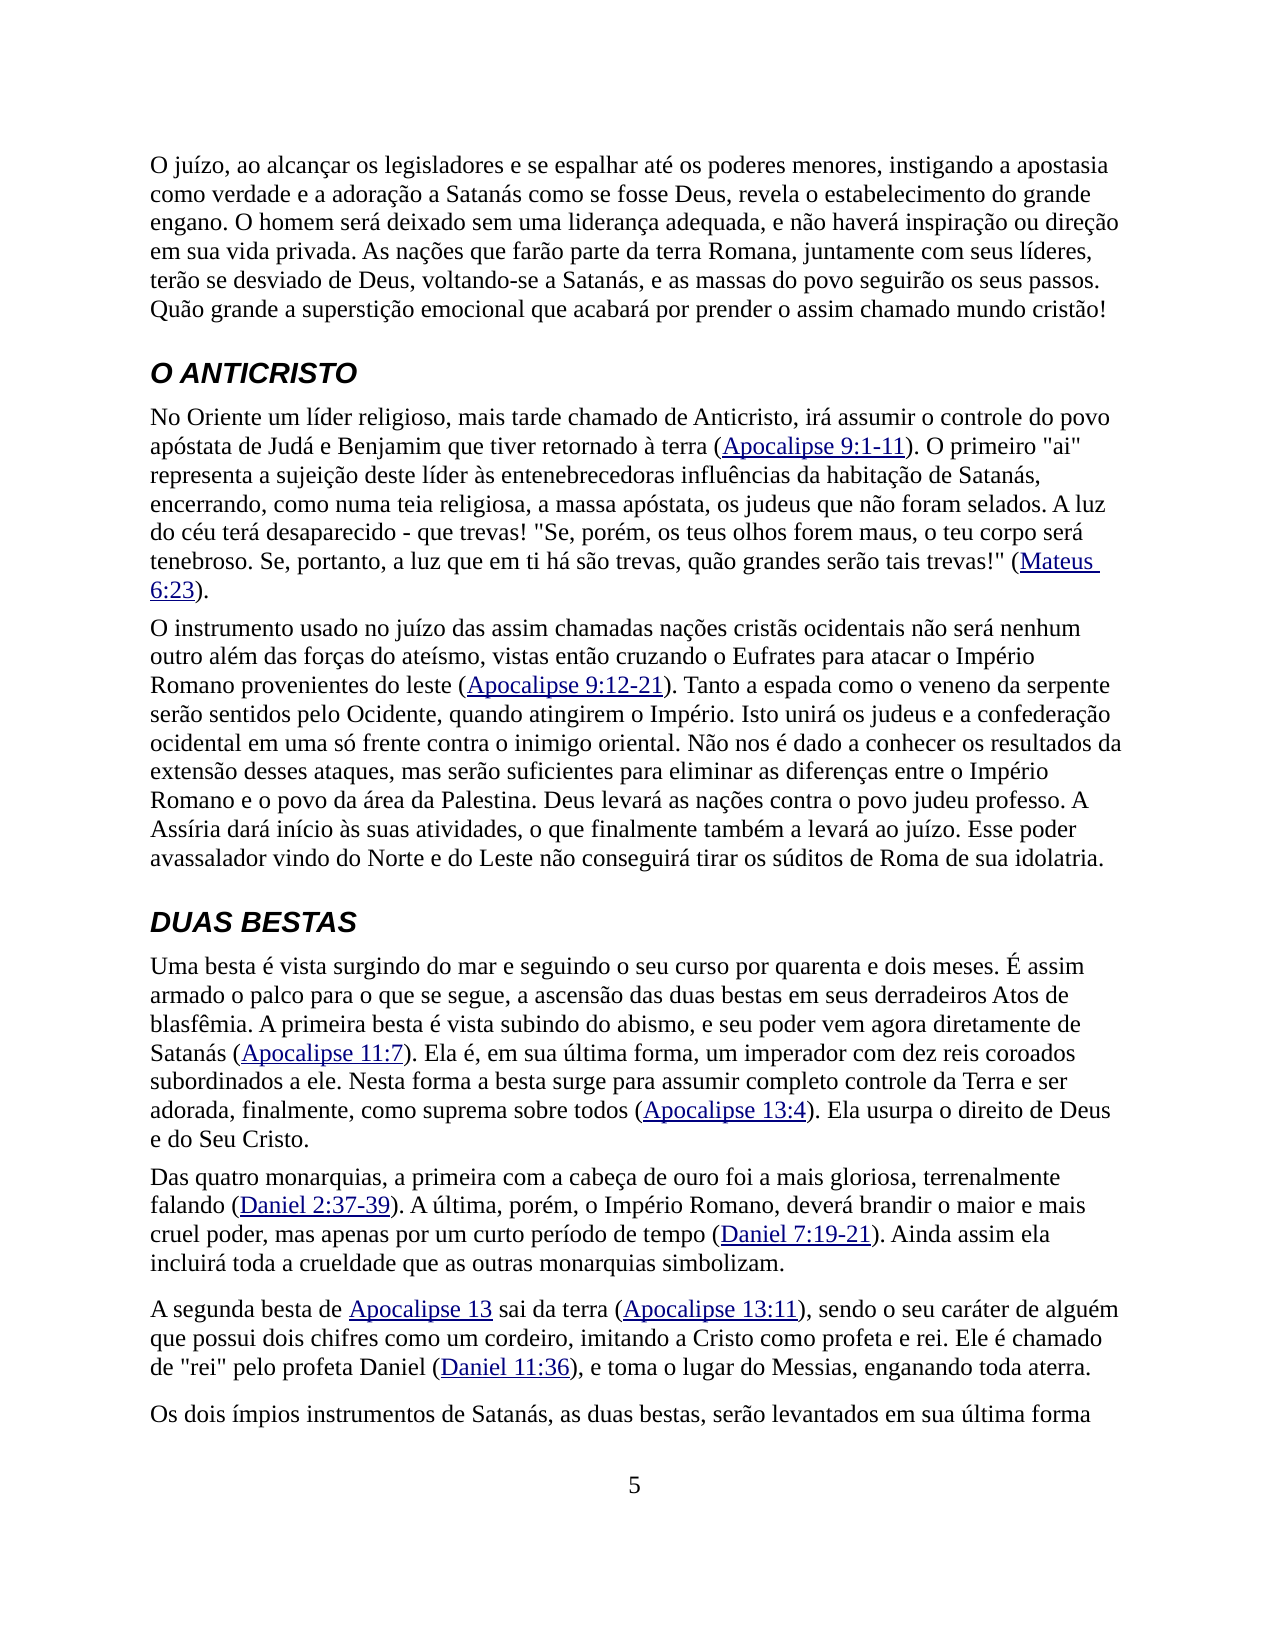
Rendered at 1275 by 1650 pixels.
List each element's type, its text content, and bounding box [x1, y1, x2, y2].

text O instrumento usado no juízo das assim chamadas nações cristãs ocidentais não será nenhum outro além das forças do ateísmo, vistas então cruzando o Eufrates para atacar o Império Romano provenientes do leste (Apocalipse 9:12-21). Tanto a espada como o veneno da serpente serão sentidos pelo Ocidente, quando atingirem o Império. Isto unirá os judeus e a confederação ocidental em uma só frente contra o inimigo oriental. Não nos é dado a conhecer os resultados da extensão desses ataques, mas serão suficientes para eliminar as diferenças entre o Império Romano e o povo da área da Palestina. Deus levará as nações contra o povo judeu professo. A Assíria dará início às suas atividades, o que finalmente também a levará ao juízo. Esse poder avassalador vindo do Norte e do Leste não conseguirá tirar os súditos de Roma de sua idolatria. [150, 613, 1125, 871]
text A segunda besta de Apocalipse 13 sai da terra (Apocalipse 13:11), sendo o seu caráter de alguém que possui dois chifres como um cordeiro, imitando a Cristo como profeta e rei. Ele é chamado de "rei" pelo profeta Daniel (Daniel 11:36), e toma o lugar do Messias, enganando toda aterra. [150, 1294, 1125, 1381]
text Os dois ímpios instrumentos de Satanás, as duas bestas, serão levantados em sua última forma [150, 1399, 1125, 1427]
subtitle O ANTICRISTO [150, 356, 1125, 390]
text No Oriente um líder religioso, mais tarde chamado de Anticristo, irá assumir o controle do povo apóstata de Judá e Benjamim que tiver retornado à terra (Apocalipse 9:1-11). O primeiro "ai" representa a sujeição deste líder às entenebrecedoras influências da habitação de Satanás, encerrando, como numa teia religiosa, a massa apóstata, os judeus que não foram selados. A luz do céu terá desaparecido - que trevas! "Se, porém, os teus olhos forem maus, o teu corpo será tenebroso. Se, portanto, a luz que em ti há são trevas, quão grandes serão tais trevas!" (Mateus 6:23). [150, 402, 1125, 604]
subtitle DUAS BESTAS [150, 905, 1125, 939]
text O juízo, ao alcançar os legisladores e se espalhar até os poderes menores, instigando a apostasia como verdade e a adoração a Satanás como se fosse Deus, revela o estabelecimento do grande engano. O homem será deixado sem uma liderança adequada, e não haverá inspiração ou direção em sua vida privada. As nações que farão parte da terra Romana, juntamente com seus líderes, terão se desviado de Deus, voltando-se a Satanás, e as massas do povo seguirão os seus passos. Quão grande a superstição emocional que acabará por prender o assim chamado mundo cristão! [150, 150, 1125, 322]
text Das quatro monarquias, a primeira com a cabeça de ouro foi a mais gloriosa, terrenalmente falando (Daniel 2:37-39). A última, porém, o Império Romano, deverá brandir o maior e mais cruel poder, mas apenas por um curto período de tempo (Daniel 7:19-21). Ainda assim ela incluirá toda a crueldade que as outras monarquias simbolizam. [150, 1162, 1125, 1277]
text Uma besta é vista surgindo do mar e seguindo o seu curso por quarenta e dois meses. É assim armado o palco para o que se segue, a ascensão das duas bestas em seus derradeiros Atos de blasfêmia. A primeira besta é vista subindo do abismo, e seu poder vem agora diretamente de Satanás (Apocalipse 11:7). Ela é, em sua última forma, um imperador com dez reis coroados subordinados a ele. Nesta forma a besta surge para assumir completo controle da Terra e ser adorada, finalmente, como suprema sobre todos (Apocalipse 13:4). Ela usurpa o direito de Deus e do Seu Cristo. [150, 951, 1125, 1153]
